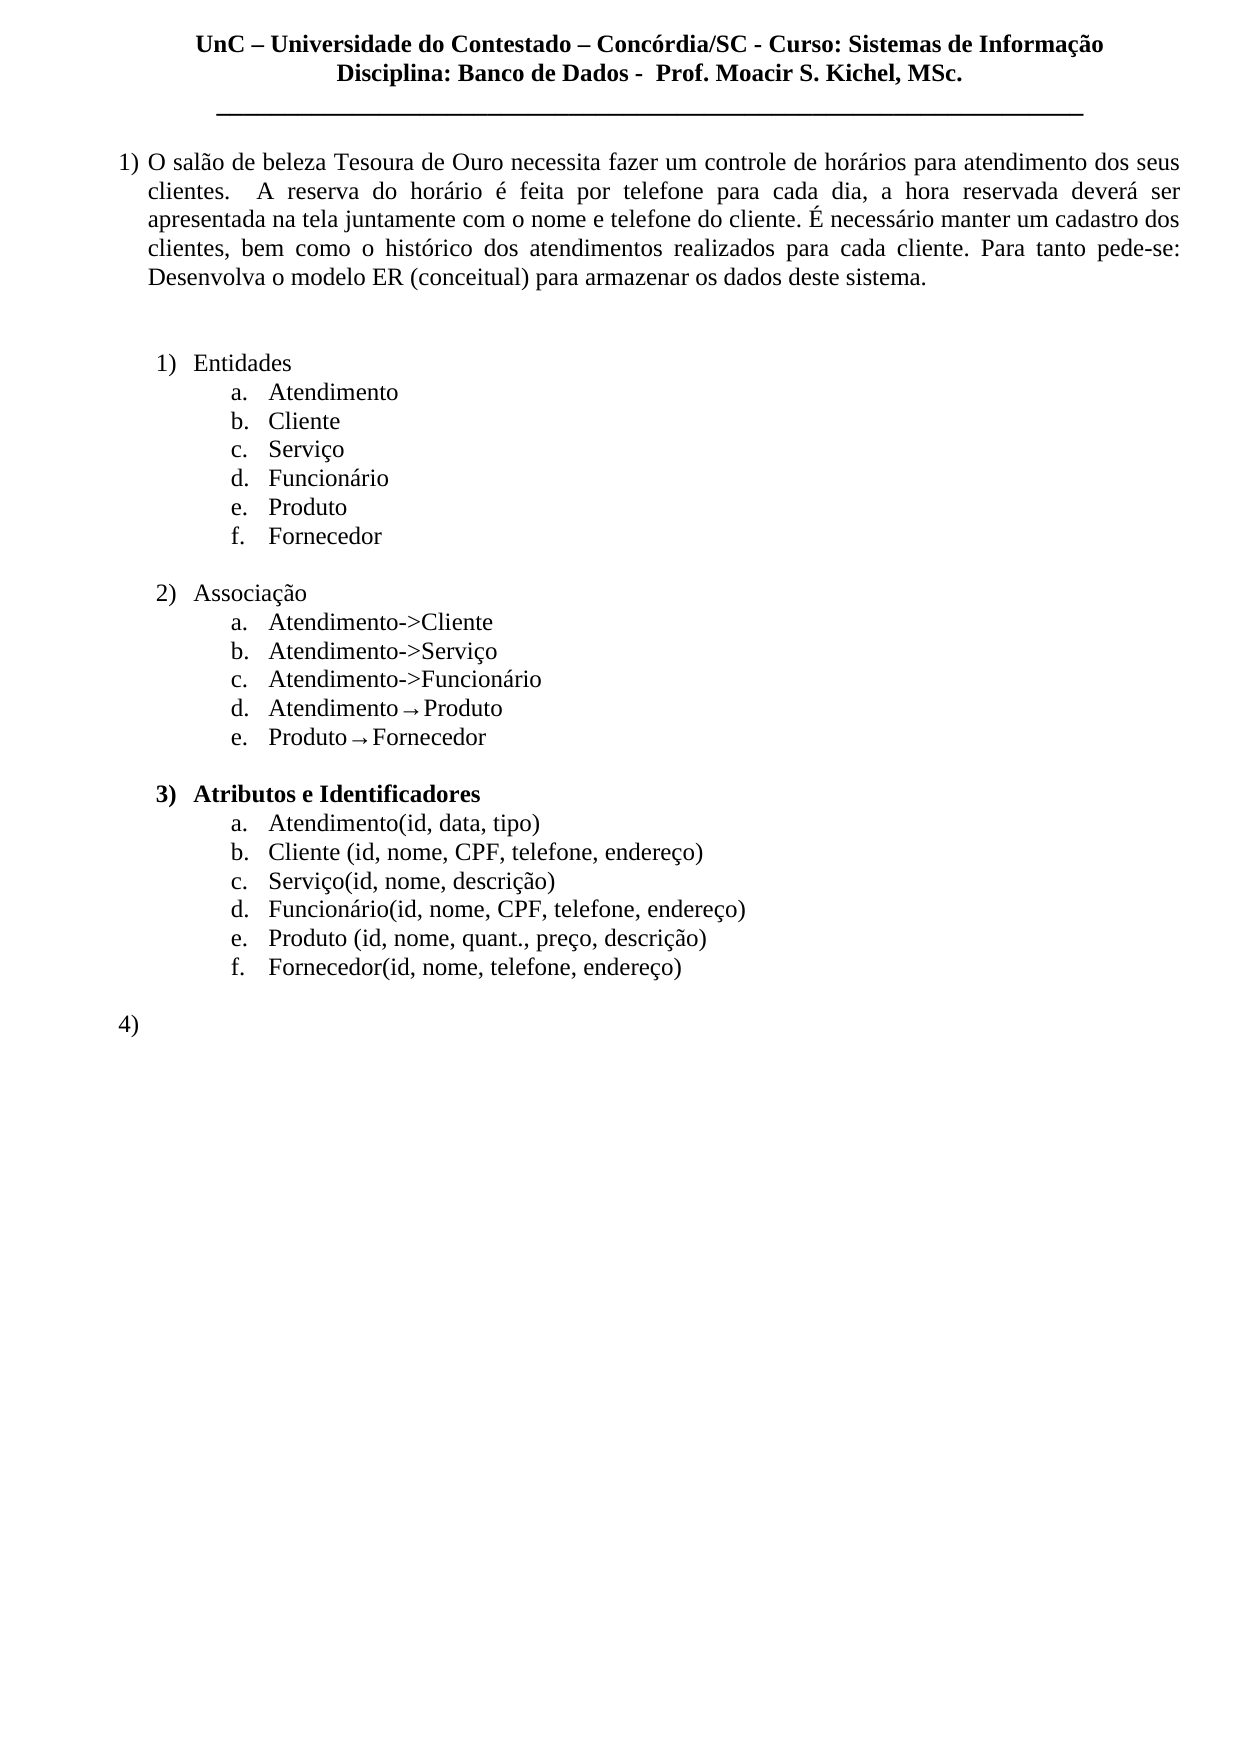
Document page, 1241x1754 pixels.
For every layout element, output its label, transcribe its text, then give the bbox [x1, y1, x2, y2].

list Entidades [156, 348, 1181, 377]
list Atributos e Identificadores [156, 779, 1181, 808]
list Fornecedor [231, 521, 1181, 549]
list Atendimento→Produto [231, 693, 1181, 722]
list Cliente [231, 406, 1181, 434]
list Atendimento->Cliente [231, 607, 1181, 636]
list Serviço(id, nome, descrição) [231, 866, 1181, 894]
list Funcionário [231, 463, 1181, 492]
list 4) [118, 1009, 1181, 1038]
list Cliente (id, nome, CPF, telefone, endereço) [231, 837, 1181, 866]
list Serviço [231, 434, 1181, 463]
list Atendimento->Serviço [231, 636, 1181, 664]
list Produto (id, nome, quant., preço, descrição) [231, 923, 1181, 952]
list Atendimento [231, 377, 1181, 406]
list Atendimento(id, data, tipo) [231, 808, 1181, 837]
list Fornecedor(id, nome, telefone, endereço) [231, 952, 1181, 981]
list Produto→Fornecedor [231, 722, 1181, 751]
list Associação [156, 578, 1181, 607]
list Produto [231, 492, 1181, 521]
list Funcionário(id, nome, CPF, telefone, endereço) [231, 894, 1181, 923]
list Atendimento->Funcionário [231, 664, 1181, 693]
list O salão de beleza Tesoura de Ouro necessita fazer um controle de horários para atendimento dos seus clientes. A reserva do horário é feita por telefone para cada dia, a hora reservada deverá ser apresentada na tela juntamente com o nome e telefone do cliente. É necessário manter um cadastro dos clientes, bem como o histórico dos atendimentos realizados para cada cliente. Para tanto pede-se: Desenvolva o modelo ER (conceitual) para armazenar os dados deste sistema. [118, 147, 1181, 291]
